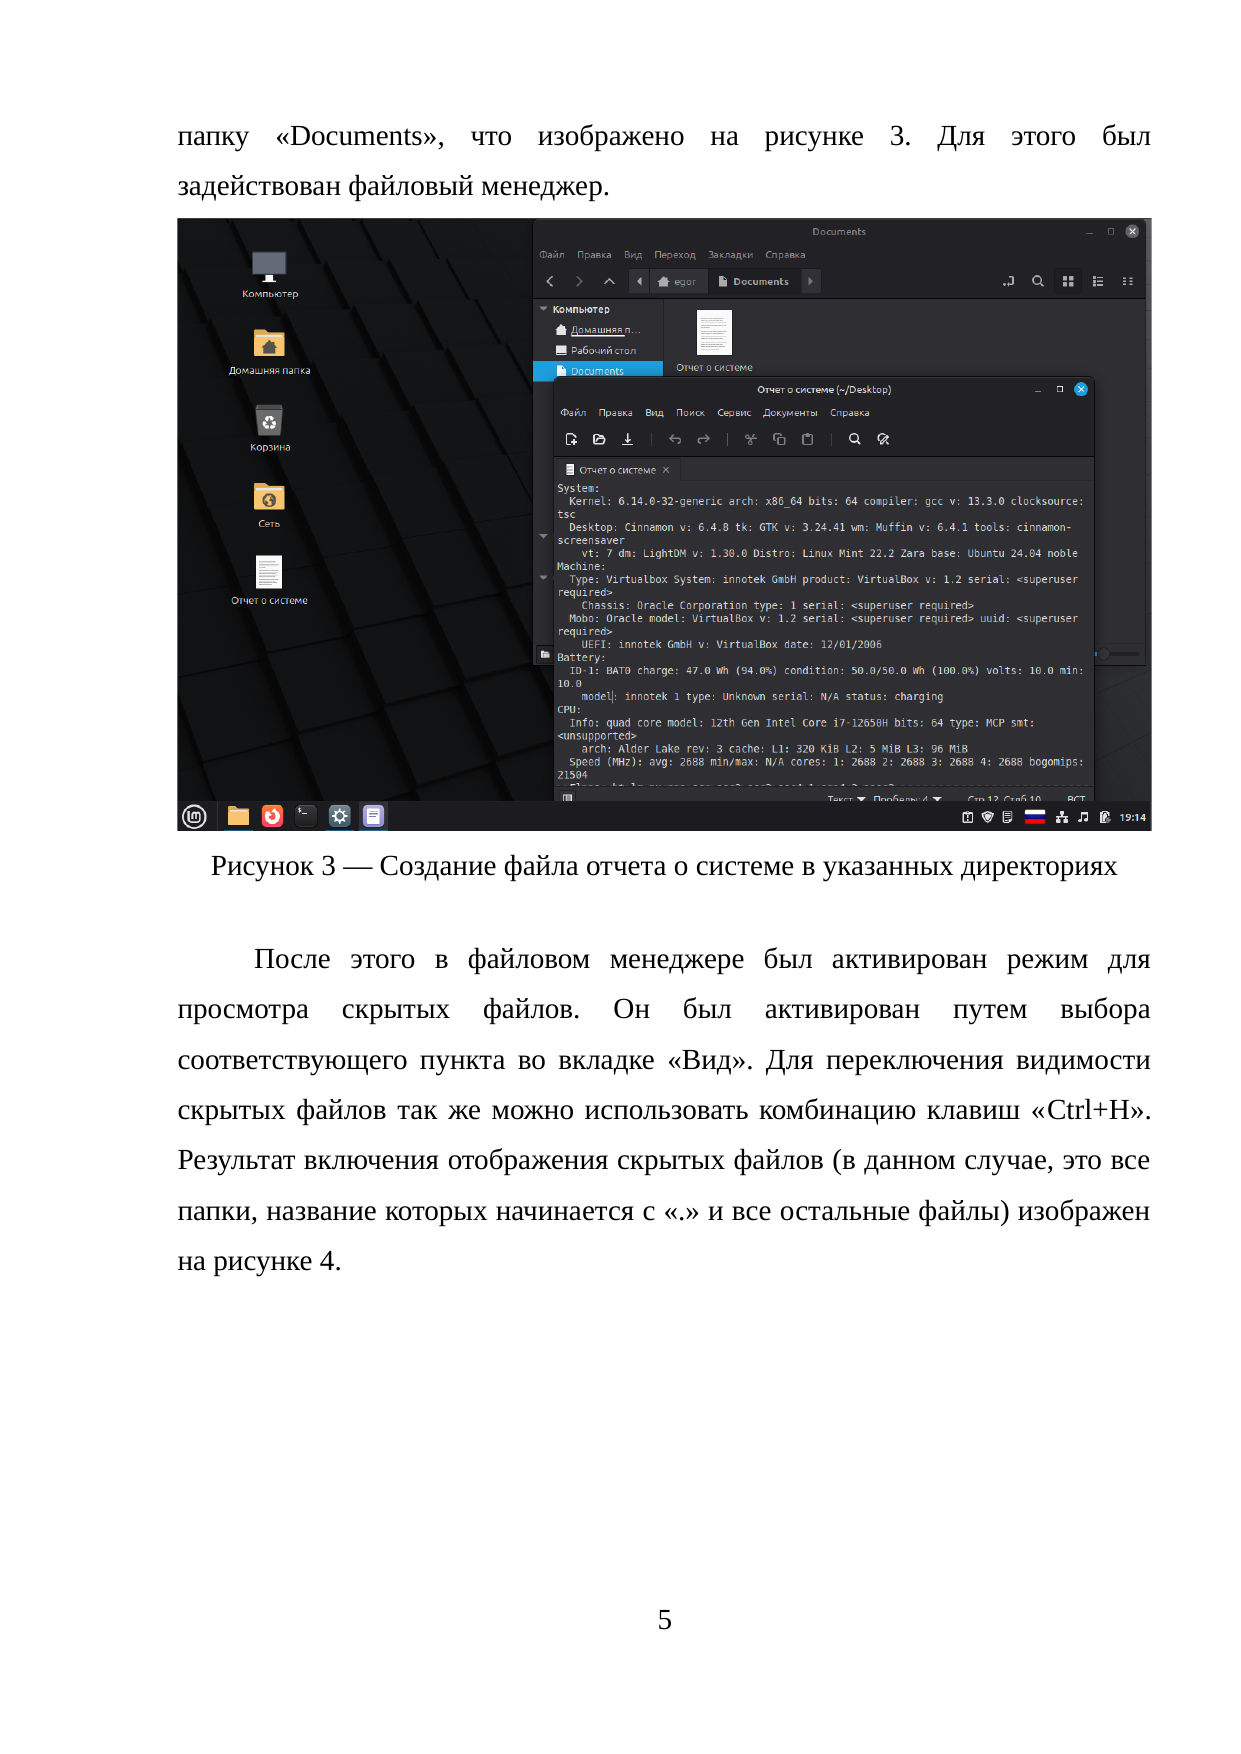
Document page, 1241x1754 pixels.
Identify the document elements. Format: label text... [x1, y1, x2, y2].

text После этого в файловом менеджере был активирован режим для просмотра скрытых файлов. Он был активирован путем выбора соответствующего пункта во вкладке «Вид». Для переключения видимости скрытых файлов так же можно использовать комбинацию клавиш «Ctrl+H». Результат включения отображения скрытых файлов (в данном случае, это все папки, название которых начинается с «.» и все остальные файлы) изображен на рисунке 4. [177, 941, 1152, 1277]
text папку «Documents», что изображено на рисунке 3. Для этого был задействован файловый менеджер. [177, 118, 1152, 202]
text Рисунок 3 — Создание файла отчета о системе в указанных директориях [177, 831, 1152, 881]
picture [177, 218, 1152, 831]
